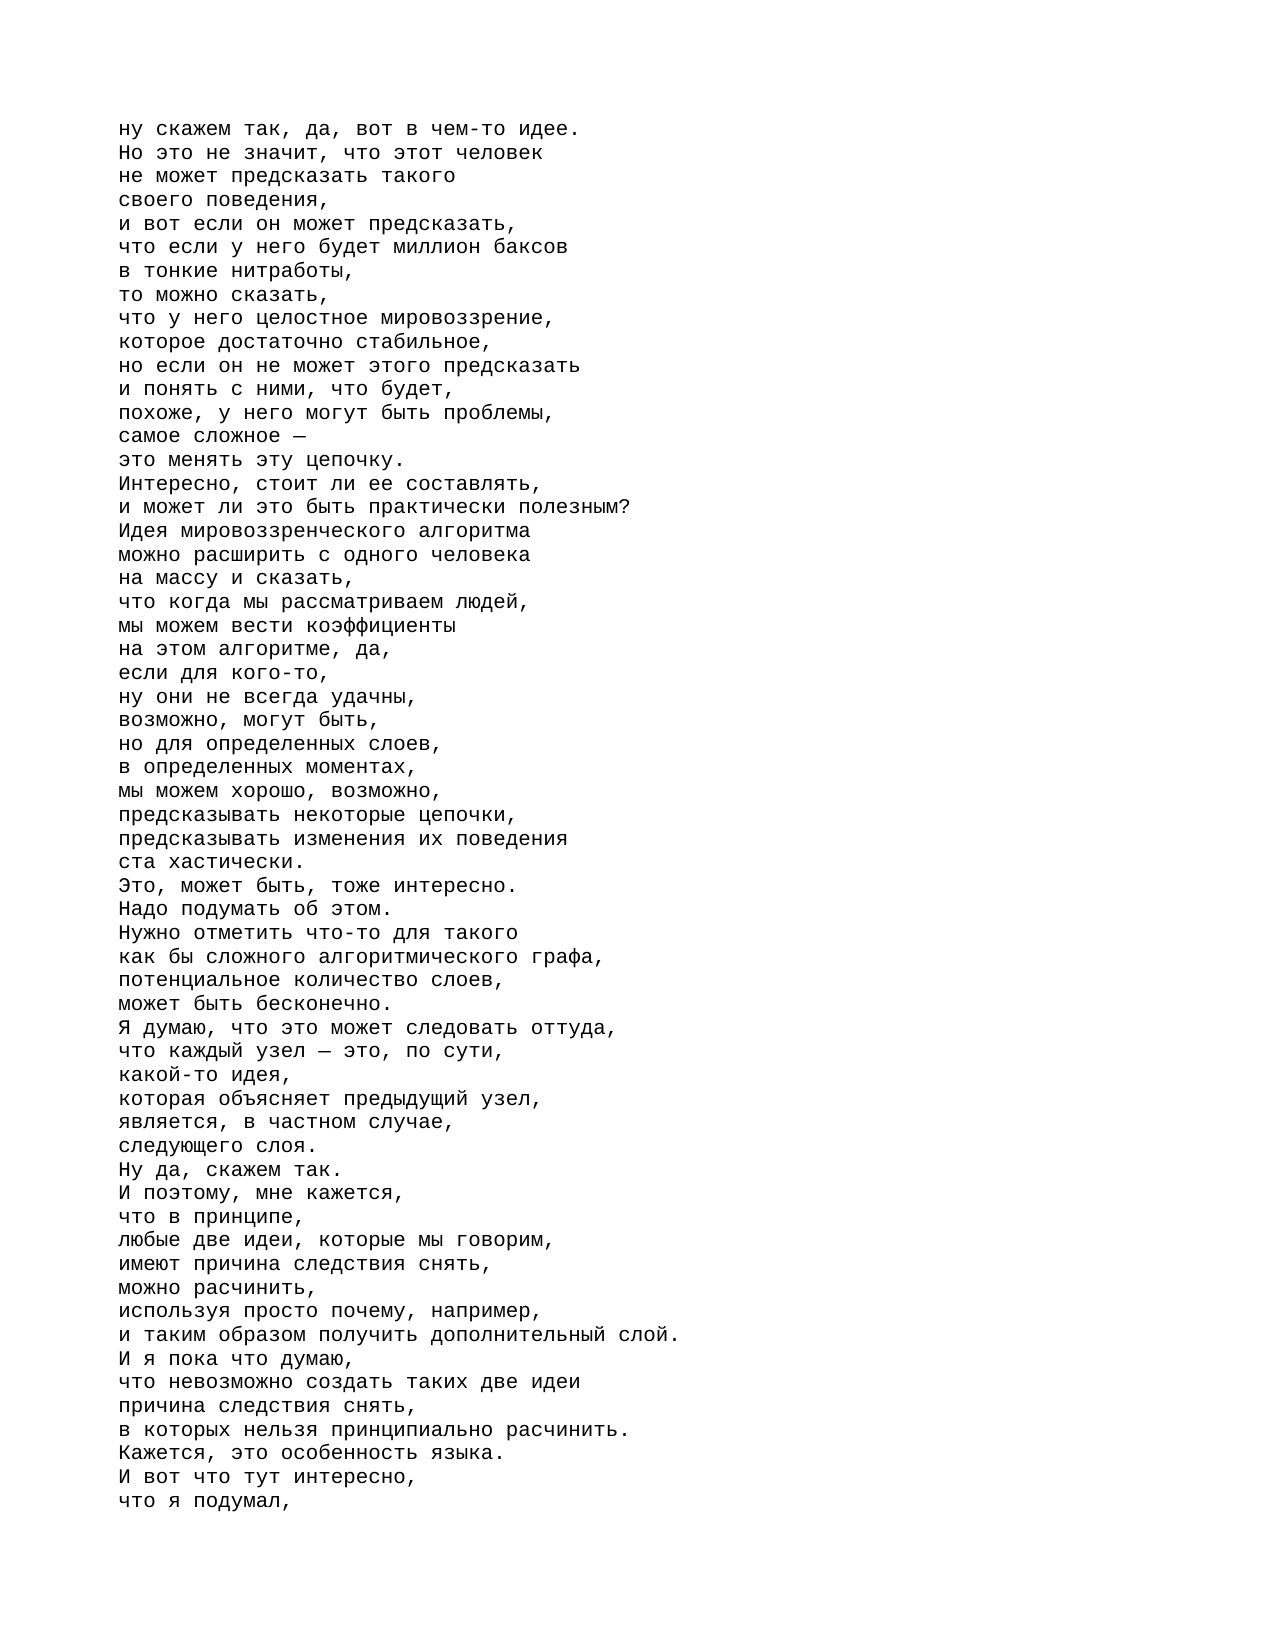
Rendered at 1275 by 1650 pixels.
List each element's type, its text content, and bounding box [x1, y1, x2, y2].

text если для кого-то, [118, 662, 1157, 686]
text ста хастически. [118, 851, 1157, 875]
text предсказывать изменения их поведения [118, 827, 1157, 851]
text Надо подумать об этом. [118, 898, 1157, 922]
text в тонкие нитработы, [118, 260, 1157, 284]
text в определенных моментах, [118, 757, 1157, 780]
text похоже, у него могут быть проблемы, [118, 402, 1157, 426]
text своего поведения, [118, 189, 1157, 213]
text какой-то идея, [118, 1064, 1157, 1088]
text но если он не может этого предсказать [118, 354, 1157, 378]
text Я думаю, что это может следовать оттуда, [118, 1017, 1157, 1040]
text как бы сложного алгоритмического графа, [118, 946, 1157, 969]
text что у него целостное мировоззрение, [118, 307, 1157, 331]
text причина следствия снять, [118, 1395, 1157, 1419]
text И поэтому, мне кажется, [118, 1182, 1157, 1206]
text Ну да, скажем так. [118, 1158, 1157, 1182]
text Идея мировоззренческого алгоритма [118, 520, 1157, 544]
text которое достаточно стабильное, [118, 331, 1157, 354]
text то можно сказать, [118, 284, 1157, 307]
text и может ли это быть практически полезным? [118, 496, 1157, 520]
text Это, может быть, тоже интересно. [118, 875, 1157, 898]
text ну они не всегда удачны, [118, 686, 1157, 709]
text что когда мы рассматриваем людей, [118, 591, 1157, 615]
text ну скажем так, да, вот в чем-то идее. [118, 118, 1157, 142]
text которая объясняет предыдущий узел, [118, 1088, 1157, 1111]
text любые две идеи, которые мы говорим, [118, 1229, 1157, 1253]
text и понять с ними, что будет, [118, 378, 1157, 402]
text в которых нельзя принципиально расчинить. [118, 1419, 1157, 1442]
text является, в частном случае, [118, 1111, 1157, 1135]
text и вот если он может предсказать, [118, 213, 1157, 236]
text что невозможно создать таких две идеи [118, 1371, 1157, 1395]
text Кажется, это особенность языка. [118, 1442, 1157, 1466]
text можно расширить с одного человека [118, 544, 1157, 567]
text но для определенных слоев, [118, 733, 1157, 757]
text и таким образом получить дополнительный слой. [118, 1324, 1157, 1348]
text имеют причина следствия снять, [118, 1253, 1157, 1277]
text возможно, могут быть, [118, 709, 1157, 733]
text что если у него будет миллион баксов [118, 236, 1157, 260]
text Но это не значит, что этот человек [118, 142, 1157, 165]
text мы можем хорошо, возможно, [118, 780, 1157, 804]
text следующего слоя. [118, 1135, 1157, 1158]
text не может предсказать такого [118, 165, 1157, 189]
text используя просто почему, например, [118, 1300, 1157, 1324]
text потенциальное количество слоев, [118, 969, 1157, 993]
text на этом алгоритме, да, [118, 638, 1157, 662]
text что в принципе, [118, 1206, 1157, 1229]
text на массу и сказать, [118, 567, 1157, 591]
text И я пока что думаю, [118, 1348, 1157, 1371]
text самое сложное — [118, 426, 1157, 449]
text мы можем вести коэффициенты [118, 615, 1157, 638]
text Интересно, стоит ли ее составлять, [118, 473, 1157, 496]
text можно расчинить, [118, 1277, 1157, 1300]
text И вот что тут интересно, [118, 1466, 1157, 1489]
text что каждый узел — это, по сути, [118, 1040, 1157, 1064]
text Нужно отметить что-то для такого [118, 922, 1157, 946]
text что я подумал, [118, 1489, 1157, 1513]
text может быть бесконечно. [118, 993, 1157, 1017]
text это менять эту цепочку. [118, 449, 1157, 473]
text предсказывать некоторые цепочки, [118, 804, 1157, 827]
